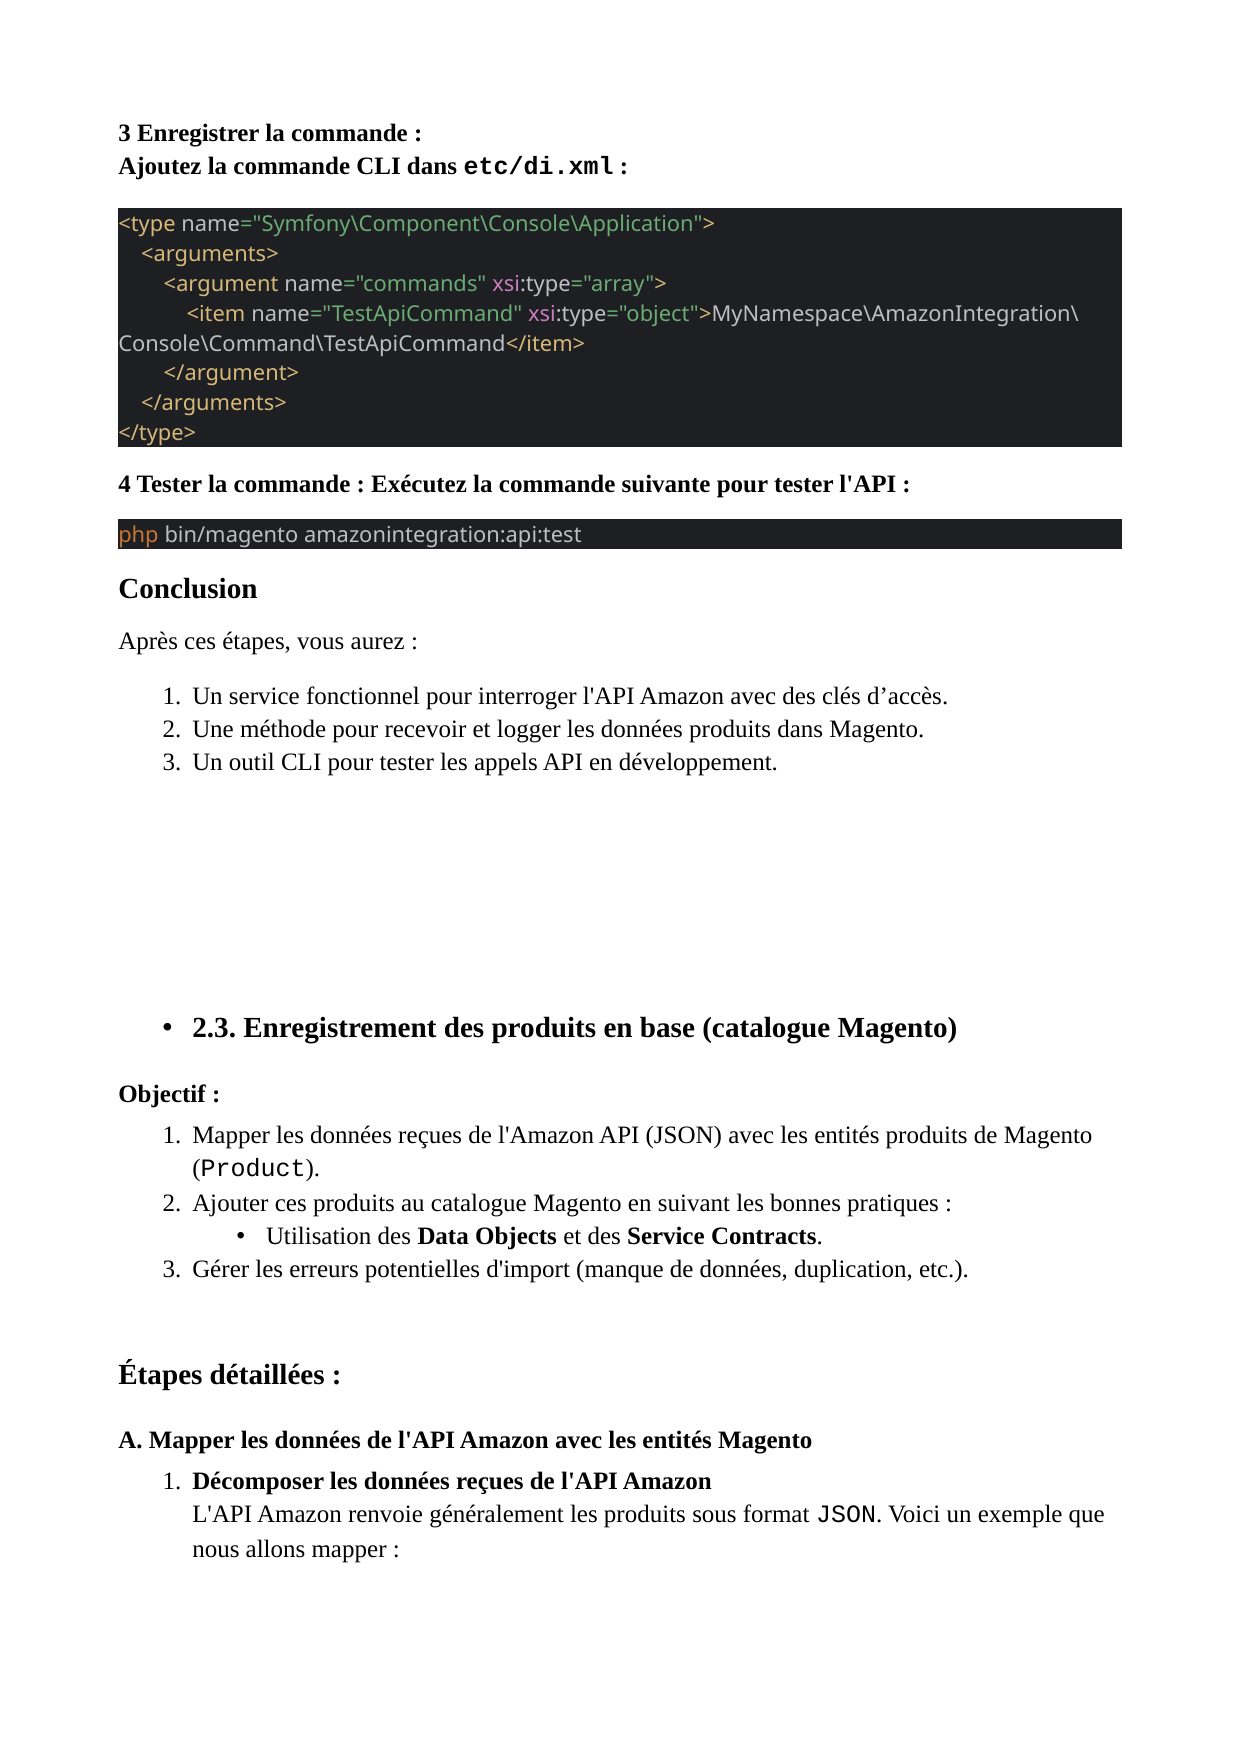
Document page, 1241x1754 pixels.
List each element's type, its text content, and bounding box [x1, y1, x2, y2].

subtitle Étapes détaillées : [118, 1357, 1122, 1390]
list Mapper les données reçues de l'Amazon API (JSON) avec les entités produits de Magento (Product). [162, 1120, 1122, 1184]
list Gérer les erreurs potentielles d'import (manque de données, duplication, etc.). [162, 1254, 1122, 1283]
text <type name="Symfony\Component\Console\Application"> <arguments> <argument name="commands" xsi:type="array"> <item name="TestApiCommand" xsi:type="object">MyNamespace\AmazonIntegration\Console\Command\TestApiCommand</item> </argument> </arguments> </type> [118, 208, 1122, 447]
list Un service fonctionnel pour interroger l'API Amazon avec des clés d’accès. [162, 681, 1122, 710]
subtitle A. Mapper les données de l'API Amazon avec les entités Magento [118, 1425, 1122, 1453]
list Ajouter ces produits au catalogue Magento en suivant les bonnes pratiques : [162, 1188, 1122, 1217]
subtitle Conclusion [118, 571, 1122, 604]
text 4 Tester la commande : Exécutez la commande suivante pour tester l'API : [118, 469, 1122, 497]
text Après ces étapes, vous aurez : [118, 626, 1122, 655]
text 3 Enregistrer la commande : Ajoutez la commande CLI dans etc/di.xml : [118, 118, 1122, 182]
subtitle Objectif : [118, 1079, 1122, 1107]
list Utilisation des Data Objects et des Service Contracts. [236, 1221, 1122, 1250]
subtitle 2.3. Enregistrement des produits en base (catalogue Magento) [162, 1011, 1122, 1044]
list Décomposer les données reçues de l'API Amazon L'API Amazon renvoie généralement les produits sous format JSON. Voici un exemple que nous allons mapper : [162, 1466, 1122, 1563]
list Un outil CLI pour tester les appels API en développement. [162, 747, 1122, 776]
list Une méthode pour recevoir et logger les données produits dans Magento. [162, 714, 1122, 743]
text php bin/magento amazonintegration:api:test [118, 519, 1122, 549]
